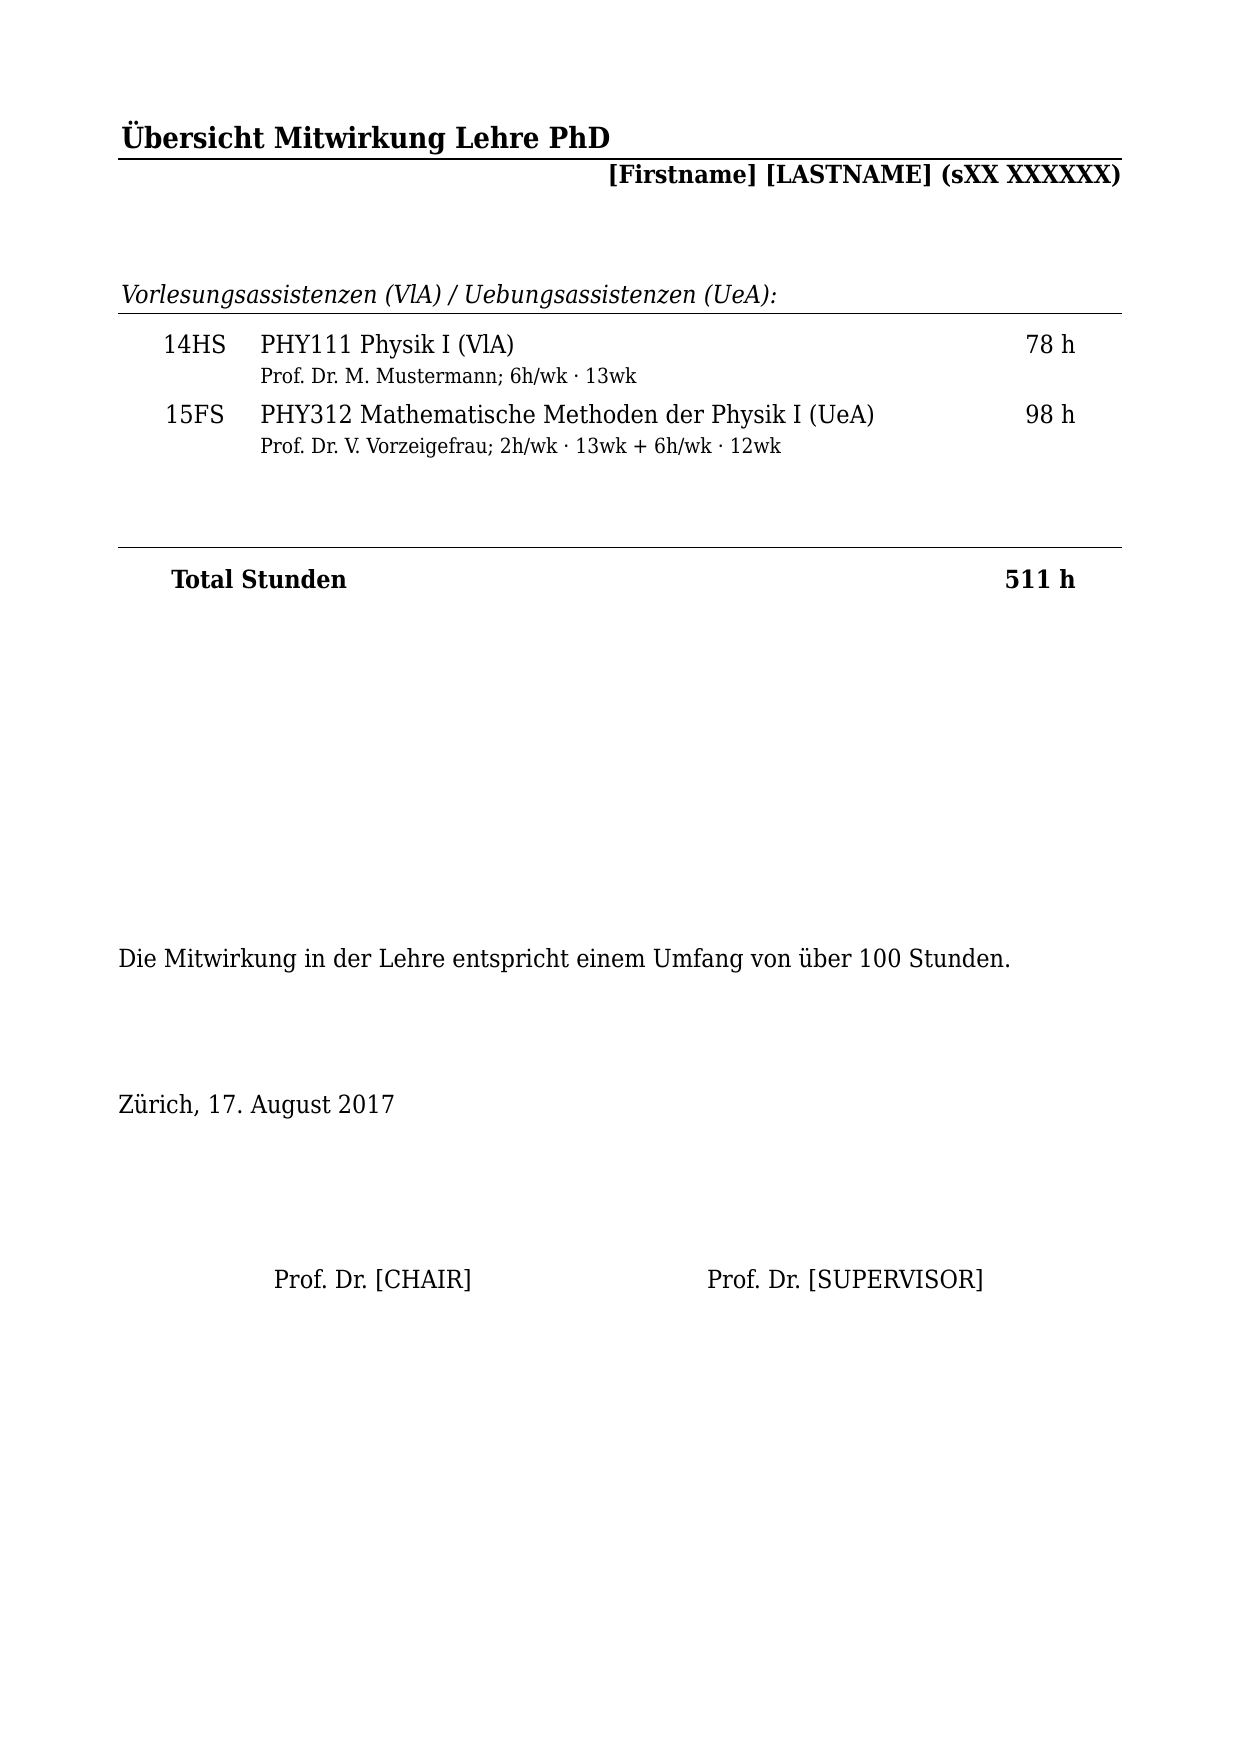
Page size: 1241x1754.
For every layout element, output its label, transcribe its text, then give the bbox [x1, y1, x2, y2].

text 14HS PHY111 Physik I (VlA) 78 h Prof. Dr. M. Mustermann; 6h/wk · 13wk [118, 331, 1122, 389]
text Die Mitwirkung in der Lehre entspricht einem Umfang von über 100 Stunden. [118, 944, 1122, 973]
text Zürich, 17. August 2017 [118, 1090, 1122, 1119]
text 15FS PHY312 Mathematische Methoden der Physik I (UeA) 98 h Prof. Dr. V. Vorzeigefrau; 2h/wk · 13wk + 6h/wk · 12wk [118, 401, 1122, 459]
text Total Stunden 511 h [118, 564, 1122, 594]
text [Firstname] [LASTNAME] (sXX XXXXXX) [118, 160, 1122, 190]
text Prof. Dr. [CHAIR] Prof. Dr. [SUPERVISOR] [118, 1265, 1122, 1294]
text Übersicht Mitwirkung Lehre PhD [118, 118, 1122, 158]
text Vorlesungsassistenzen (VlA) / Uebungsassistenzen (UeA): [118, 278, 1122, 313]
